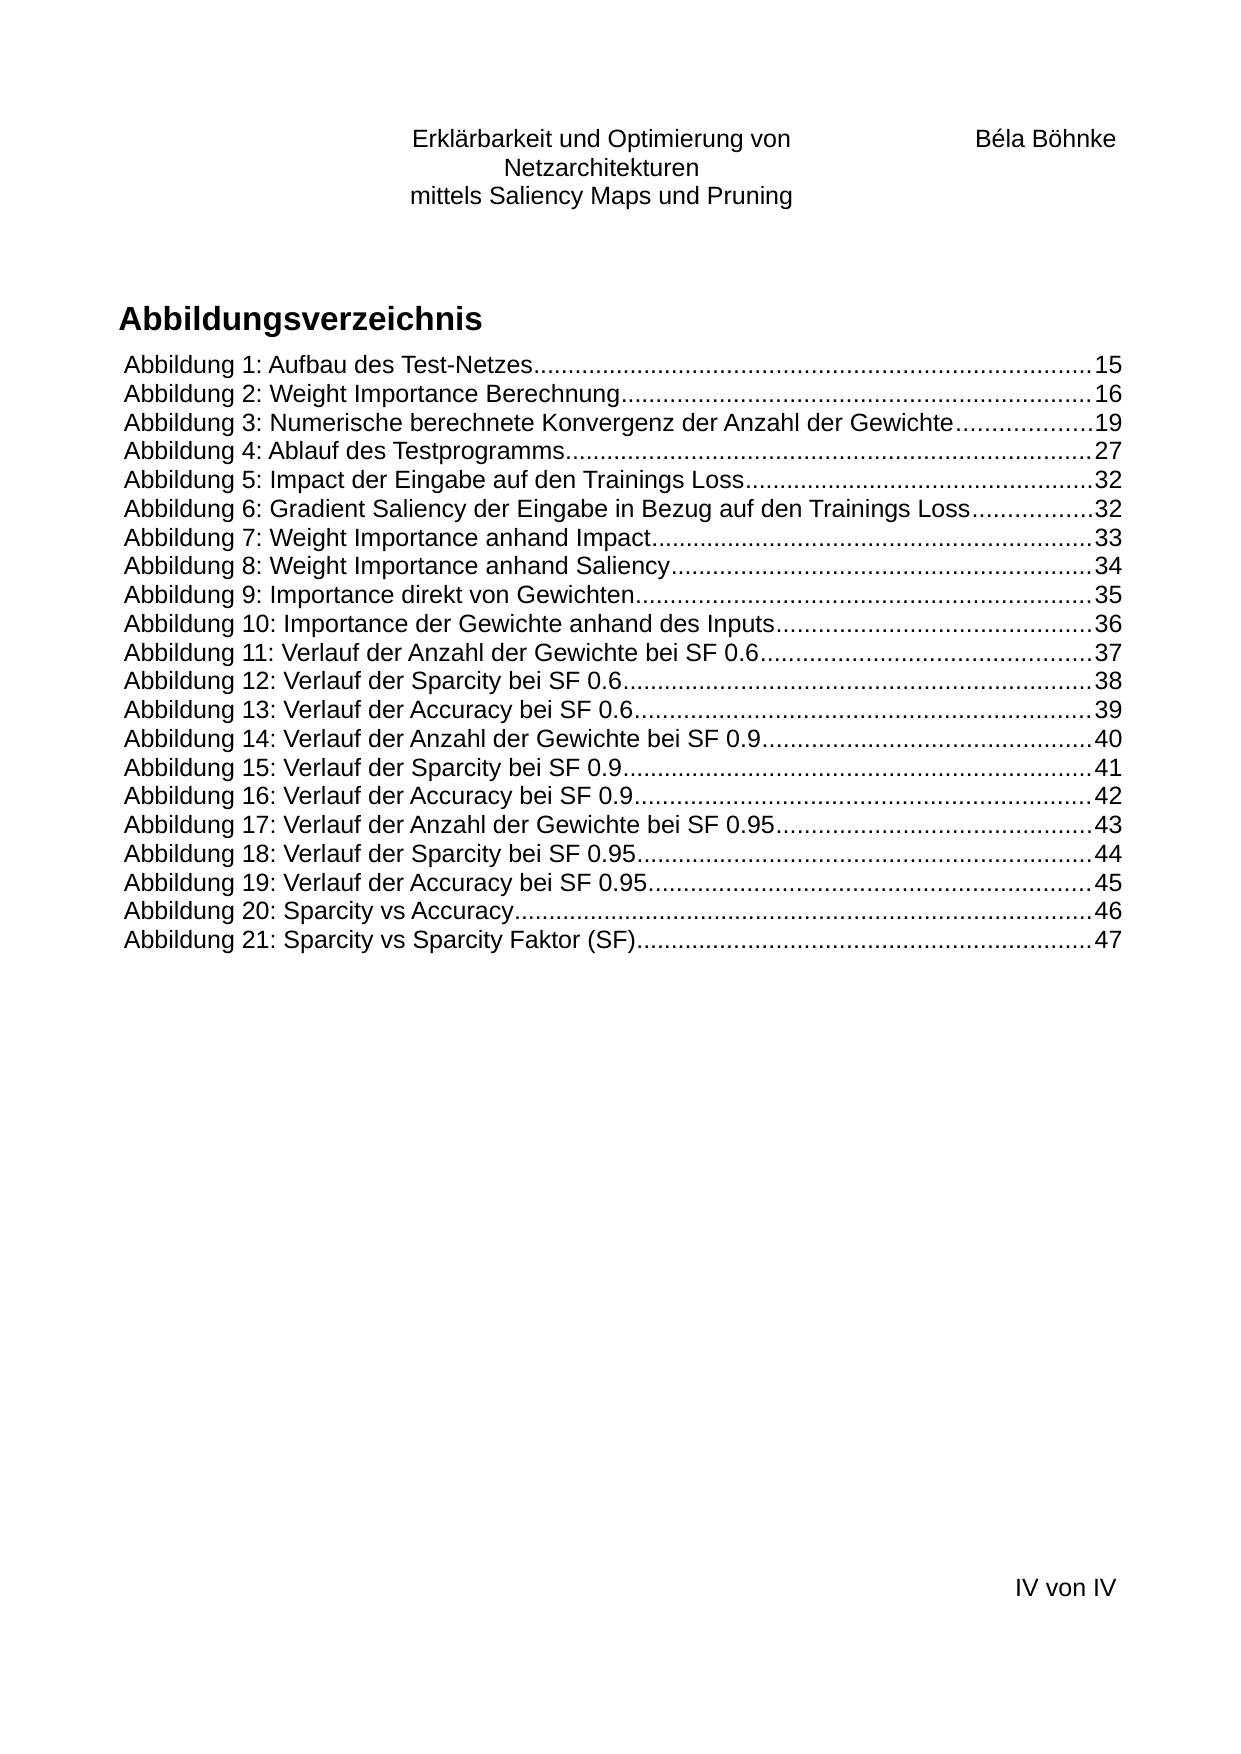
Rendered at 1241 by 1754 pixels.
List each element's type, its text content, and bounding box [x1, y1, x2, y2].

text Abbildung 1: Aufbau des Test-Netzes 15 [118, 350, 1122, 379]
text Abbildung 7: Weight Importance anhand Impact 33 [118, 522, 1122, 551]
text Abbildung 9: Importance direkt von Gewichten 35 [118, 580, 1122, 609]
text Abbildung 11: Verlauf der Anzahl der Gewichte bei SF 0.6 37 [118, 637, 1122, 666]
text Abbildung 6: Gradient Saliency der Eingabe in Bezug auf den Trainings Loss 32 [118, 494, 1122, 522]
text Abbildung 16: Verlauf der Accuracy bei SF 0.9 42 [118, 781, 1122, 810]
text Abbildung 8: Weight Importance anhand Saliency 34 [118, 551, 1122, 580]
text Abbildung 10: Importance der Gewichte anhand des Inputs 36 [118, 609, 1122, 637]
text Abbildung 3: Numerische berechnete Konvergenz der Anzahl der Gewichte 19 [118, 407, 1122, 436]
text Abbildung 12: Verlauf der Sparcity bei SF 0.6 38 [118, 666, 1122, 695]
text Abbildung 15: Verlauf der Sparcity bei SF 0.9 41 [118, 752, 1122, 781]
text Abbildung 5: Impact der Eingabe auf den Trainings Loss 32 [118, 465, 1122, 494]
subtitle Abbildungsverzeichnis [118, 299, 1122, 337]
text Abbildung 13: Verlauf der Accuracy bei SF 0.6 39 [118, 695, 1122, 724]
text Abbildung 21: Sparcity vs Sparcity Faktor (SF) 47 [118, 925, 1122, 954]
text Abbildung 18: Verlauf der Sparcity bei SF 0.95 44 [118, 839, 1122, 867]
text Abbildung 17: Verlauf der Anzahl der Gewichte bei SF 0.95 43 [118, 810, 1122, 839]
text Abbildung 19: Verlauf der Accuracy bei SF 0.95 45 [118, 867, 1122, 896]
text Abbildung 2: Weight Importance Berechnung 16 [118, 379, 1122, 407]
text Abbildung 4: Ablauf des Testprogramms 27 [118, 436, 1122, 465]
text Abbildung 20: Sparcity vs Accuracy 46 [118, 896, 1122, 925]
text Abbildung 14: Verlauf der Anzahl der Gewichte bei SF 0.9 40 [118, 724, 1122, 752]
